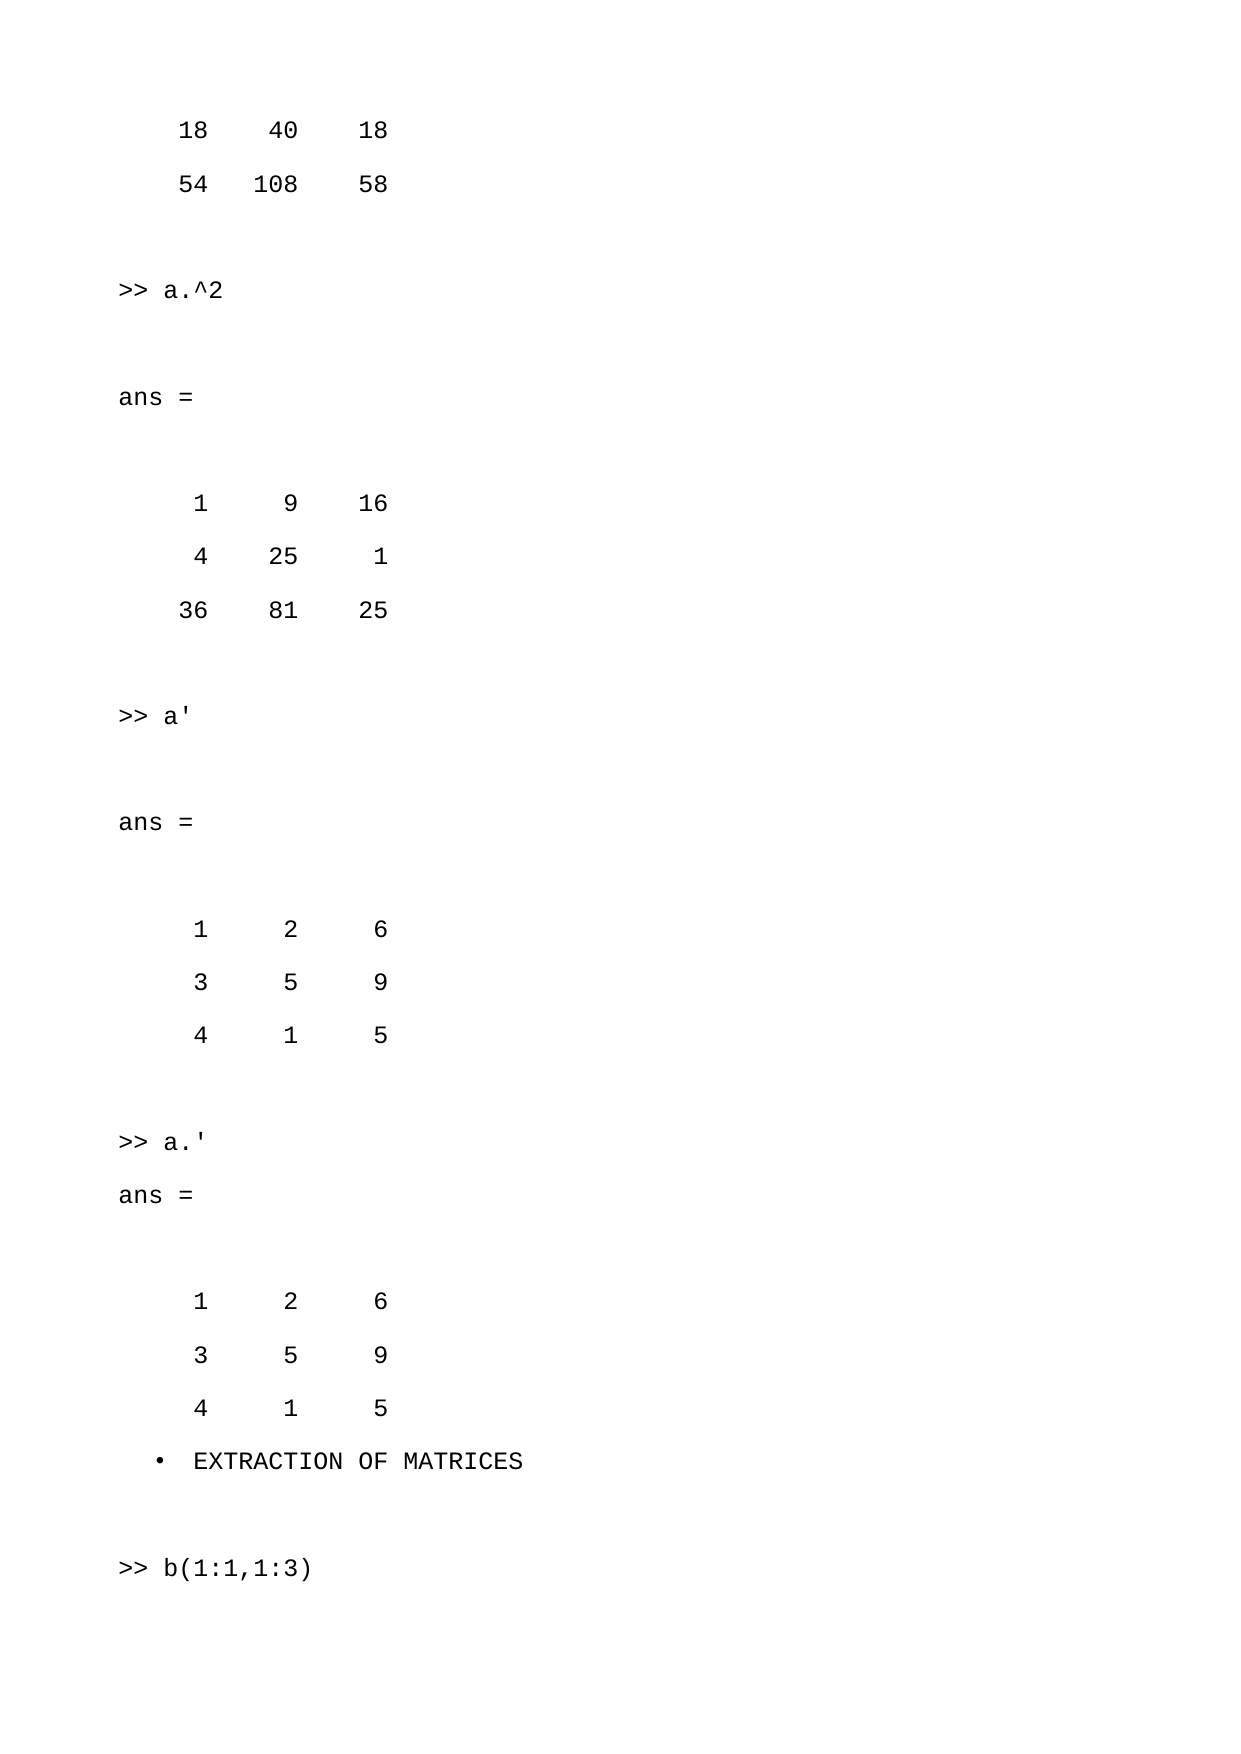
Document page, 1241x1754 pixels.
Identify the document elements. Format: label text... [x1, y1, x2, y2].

text 4 1 5 [118, 1023, 1122, 1051]
text 4 25 1 [118, 544, 1122, 572]
text 1 2 6 [118, 916, 1122, 944]
text 1 9 16 [118, 491, 1122, 519]
text ans = [118, 1183, 1122, 1211]
text 4 1 5 [118, 1396, 1122, 1424]
text 1 2 6 [118, 1289, 1122, 1317]
list EXTRACTION OF MATRICES [156, 1449, 1122, 1477]
text 3 5 9 [118, 969, 1122, 998]
text >> a.^2 [118, 278, 1122, 306]
text 54 108 58 [118, 171, 1122, 200]
text >> a.' [118, 1129, 1122, 1158]
text >> a' [118, 703, 1122, 732]
text >> b(1:1,1:3) [118, 1555, 1122, 1584]
text 36 81 25 [118, 597, 1122, 626]
text ans = [118, 810, 1122, 838]
text 3 5 9 [118, 1342, 1122, 1371]
text 18 40 18 [118, 118, 1122, 146]
text ans = [118, 384, 1122, 412]
